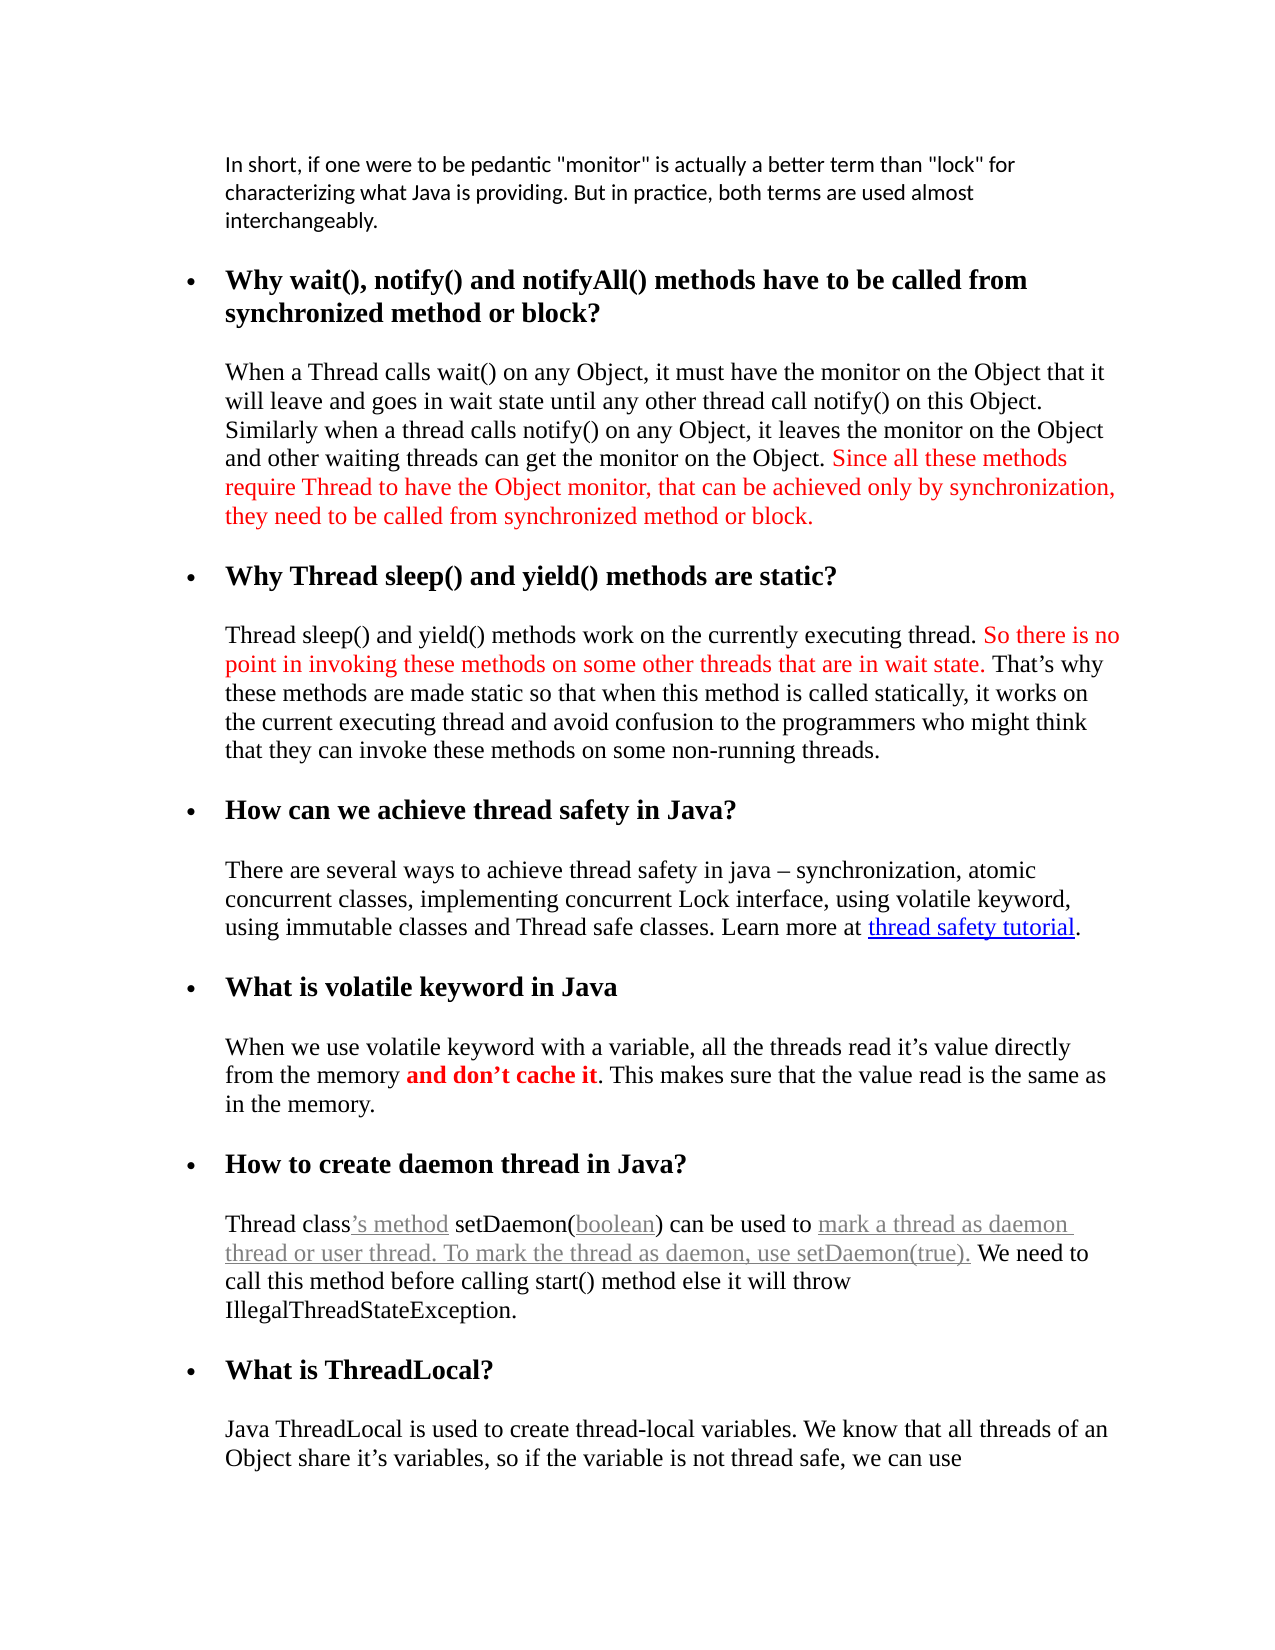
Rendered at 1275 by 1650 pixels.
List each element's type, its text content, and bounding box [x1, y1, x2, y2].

text Java ThreadLocal is used to create thread-local variables. We know that all threads of an Object share it’s variables, so if the variable is not thread safe, we can use [225, 1414, 1125, 1472]
subtitle What is ThreadLocal? [187, 1353, 1125, 1385]
subtitle Why wait(), notify() and notifyAll() methods have to be called from synchronized method or block? [187, 263, 1125, 328]
subtitle What is volatile keyword in Java [187, 970, 1125, 1003]
text Thread sleep() and yield() methods work on the currently executing thread. So there is no point in invoking these methods on some other threads that are in wait state. That’s why these methods are made static so that when this method is called statically, it works on the current executing thread and avoid confusion to the programmers who might think that they can invoke these methods on some non-running threads. [225, 620, 1125, 764]
text When a Thread calls wait() on any Object, it must have the monitor on the Object that it will leave and goes in wait state until any other thread call notify() on this Object. Similarly when a thread calls notify() on any Object, it leaves the monitor on the Object and other waiting threads can get the monitor on the Object. Since all these methods require Thread to have the Object monitor, that can be achieved only by synchronization, they need to be called from synchronized method or block. [225, 357, 1125, 530]
subtitle How to create daemon thread in Java? [187, 1147, 1125, 1180]
text In short, if one were to be pedantic "monitor" is actually a better term than "lock" for characterizing what Java is providing. But in practice, both terms are used almost interchangeably. [225, 150, 1125, 234]
text When we use volatile keyword with a variable, all the threads read it’s value directly from the memory and don’t cache it. This makes sure that the value read is the same as in the memory. [225, 1032, 1125, 1118]
text Thread class’s method setDaemon(boolean) can be used to mark a thread as daemon thread or user thread. To mark the thread as daemon, use setDaemon(true). We need to call this method before calling start() method else it will throw IllegalThreadStateException. [225, 1209, 1125, 1324]
text There are several ways to achieve thread safety in java – synchronization, atomic concurrent classes, implementing concurrent Lock interface, using volatile keyword, using immutable classes and Thread safe classes. Learn more at thread safety tutorial. [225, 855, 1125, 941]
subtitle How can we achieve thread safety in Java? [187, 793, 1125, 826]
subtitle Why Thread sleep() and yield() methods are static? [187, 559, 1125, 591]
